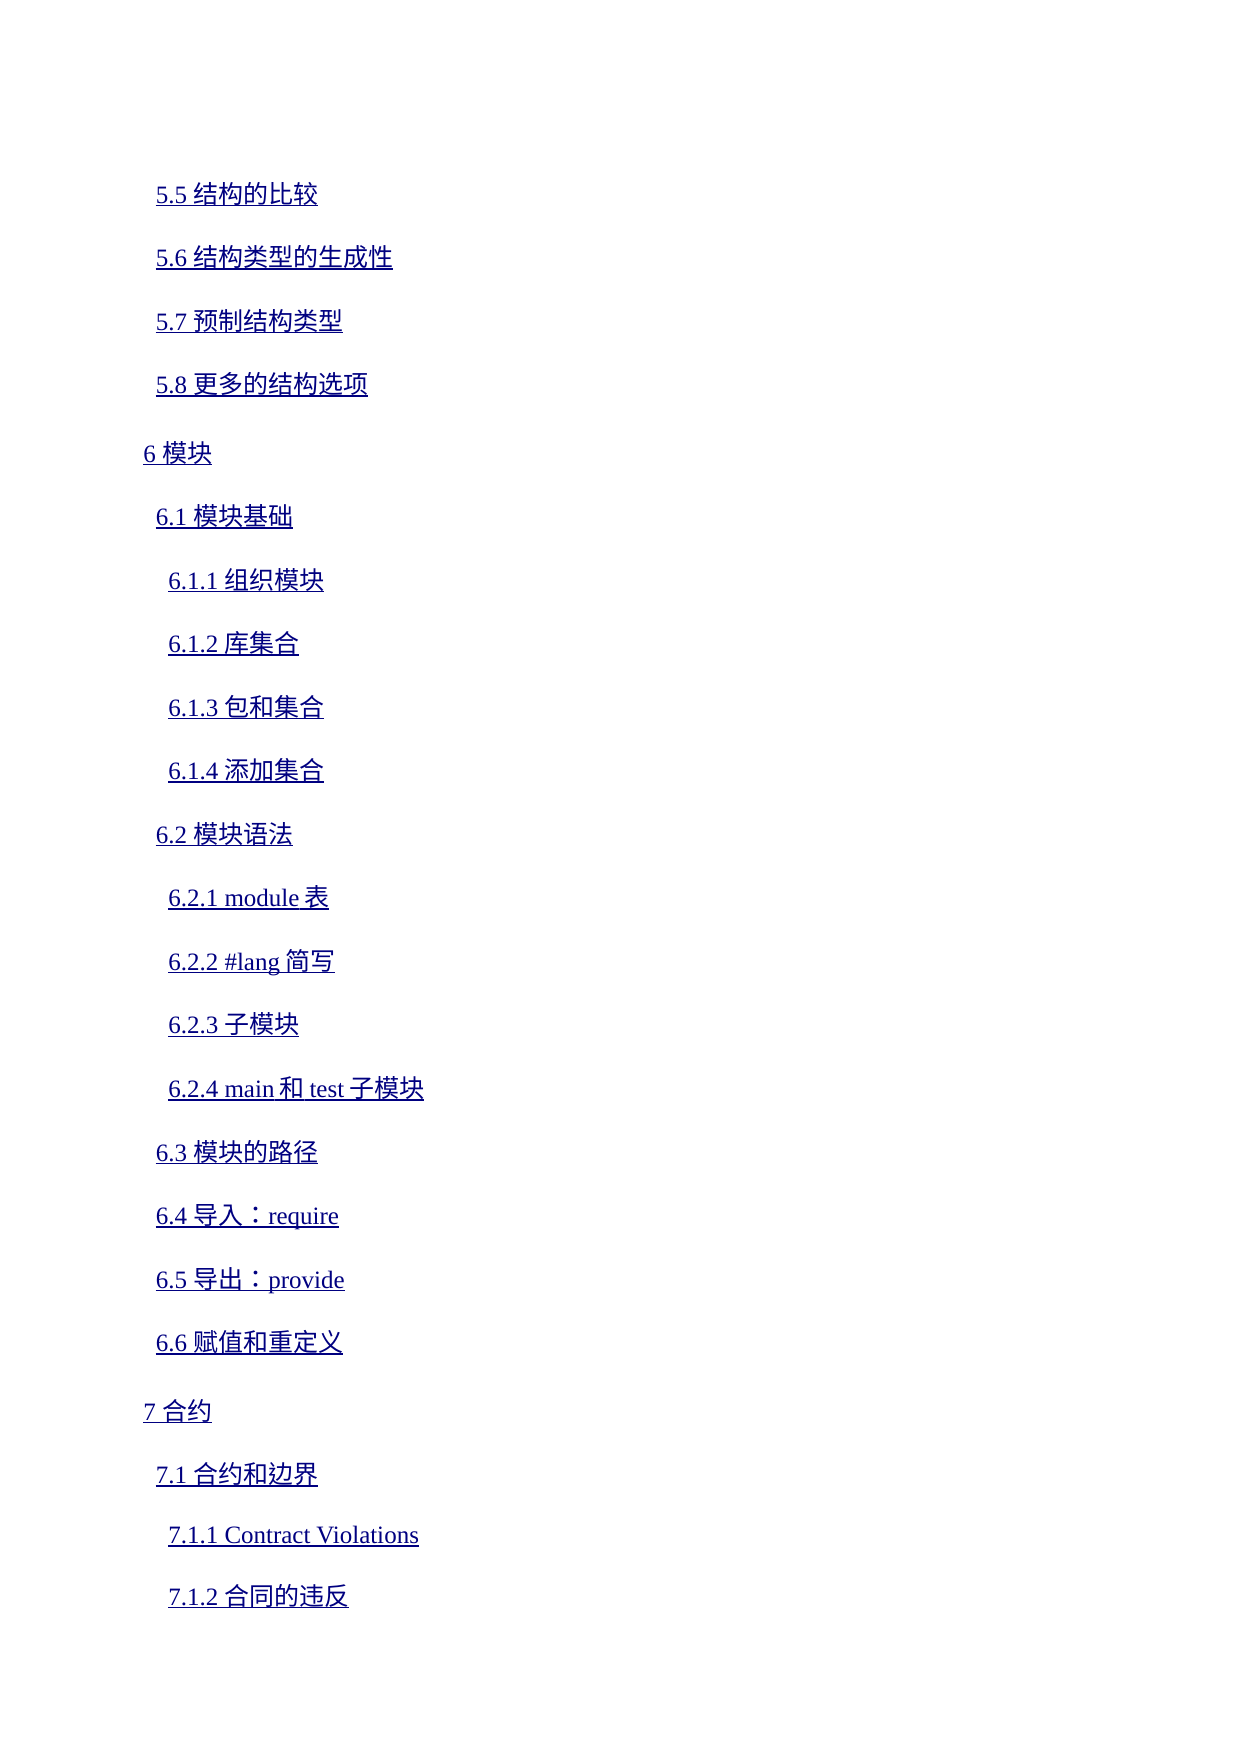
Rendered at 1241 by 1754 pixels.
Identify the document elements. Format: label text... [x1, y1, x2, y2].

table_cell 6.5 导出：provide [118, 1261, 908, 1325]
table_cell [118, 118, 908, 176]
table_cell 6.1.3 包和集合 [118, 690, 908, 753]
table_cell 6.6 赋值和重定义 [118, 1325, 908, 1388]
table_cell 6.4 导入：require [118, 1198, 908, 1261]
table_cell 6.1.1 组织模块 [118, 563, 908, 626]
table_cell [118, 431, 908, 435]
table_cell 6.2.2 #lang简写 [118, 944, 908, 1007]
table_cell 5.7 预制结构类型 [118, 304, 908, 367]
table_cell 5.5 结构的比较 [118, 176, 908, 240]
table_cell 5.6 结构类型的生成性 [118, 240, 908, 303]
table_cell 6.2.4 main和test子模块 [118, 1071, 908, 1134]
table_cell 6 模块 [118, 435, 908, 499]
table_cell 6.1 模块基础 [118, 499, 908, 562]
table_cell 7.1.2 合同的违反 [118, 1579, 908, 1613]
table_cell 7 合约 [118, 1393, 908, 1457]
table_cell 6.1.2 库集合 [118, 626, 908, 689]
table_cell 6.2.3 子模块 [118, 1007, 908, 1071]
table_cell [118, 1389, 908, 1393]
table_cell 6.1.4 添加集合 [118, 753, 908, 817]
table_cell 7.1.1 Contract Violations [118, 1520, 908, 1578]
table_cell 6.2.1 module表 [118, 880, 908, 944]
table_cell 6.3 模块的路径 [118, 1134, 908, 1198]
table_cell 7.1 合约和边界 [118, 1457, 908, 1520]
table_cell 6.2 模块语法 [118, 817, 908, 880]
table_cell 5.8 更多的结构选项 [118, 367, 908, 431]
